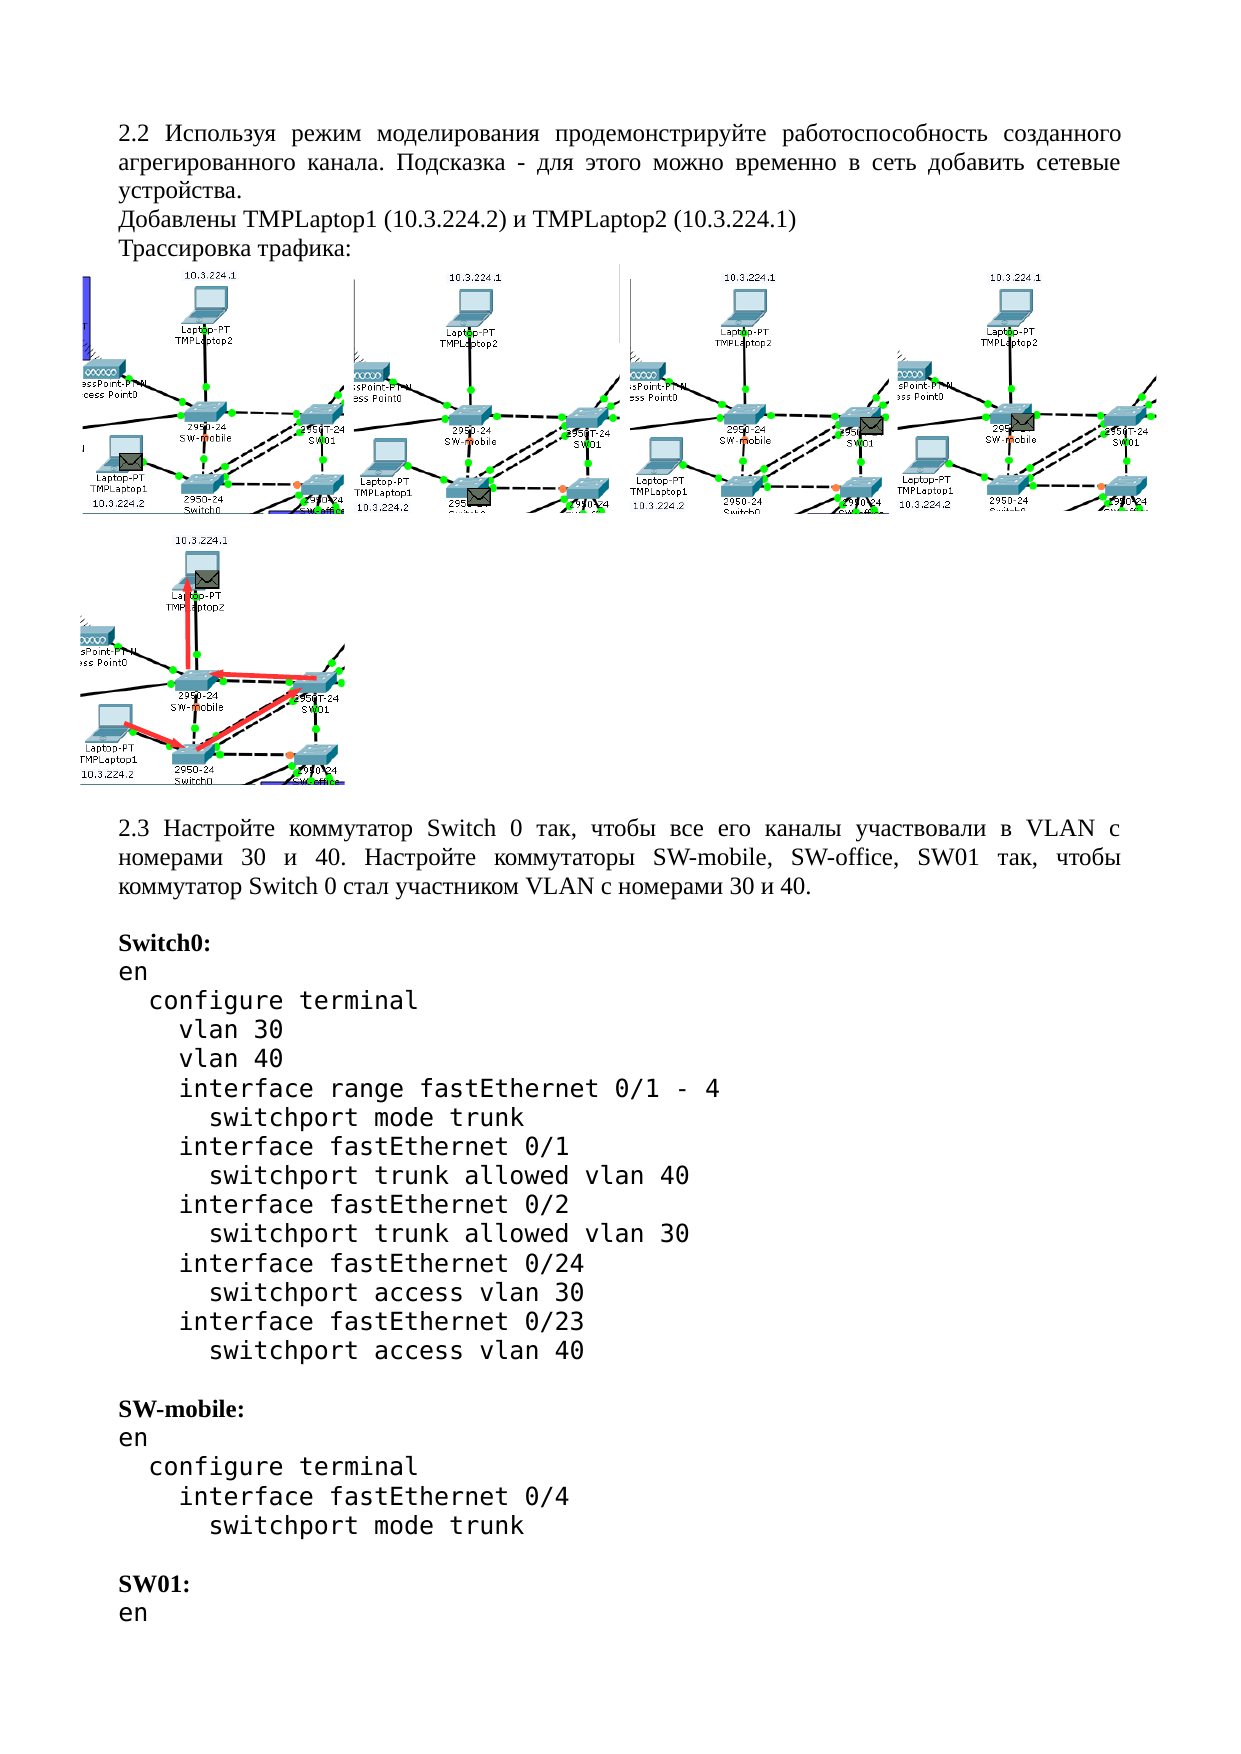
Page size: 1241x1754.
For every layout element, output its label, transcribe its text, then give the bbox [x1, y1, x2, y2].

text Добавлены TMPLaptop1 (10.3.224.2) и TMPLaptop2 (10.3.224.1) [118, 204, 1122, 233]
text en [118, 957, 1122, 986]
text Switch0: [118, 928, 1122, 957]
text en [118, 1423, 1122, 1452]
text interface fastEthernet 0/23 [118, 1307, 1122, 1336]
text switchport access vlan 30 [118, 1278, 1122, 1307]
text switchport mode trunk [118, 1103, 1122, 1132]
text switchport trunk allowed vlan 40 [118, 1161, 1122, 1190]
text interface fastEthernet 0/4 [118, 1482, 1122, 1511]
text switchport trunk allowed vlan 30 [118, 1219, 1122, 1249]
text configure terminal [118, 1452, 1122, 1482]
picture [897, 263, 1157, 511]
text en [118, 1598, 1122, 1627]
text interface fastEthernet 0/1 [118, 1132, 1122, 1161]
text interface range fastEthernet 0/1 - 4 [118, 1074, 1122, 1103]
picture [82, 262, 344, 514]
text interface fastEthernet 0/2 [118, 1190, 1122, 1219]
text switchport access vlan 40 [118, 1336, 1122, 1365]
text interface fastEthernet 0/24 [118, 1249, 1122, 1278]
picture [80, 524, 345, 785]
text SW-mobile: [118, 1394, 1122, 1423]
text vlan 40 [118, 1044, 1122, 1074]
picture [353, 262, 620, 513]
text SW01: [118, 1569, 1122, 1598]
text configure terminal [118, 986, 1122, 1015]
text switchport mode trunk [118, 1511, 1122, 1540]
picture [630, 262, 889, 514]
text 2.3 Настройте коммутатор Switch 0 так, чтобы все его каналы участвовали в VLAN с номерами 30 и 40. Настройте коммутаторы SW-mobile, SW-office, SW01 так, чтобы коммутатор Switch 0 стал участником VLAN с номерами 30 и 40. [118, 813, 1122, 899]
text Трассировка трафика: [118, 233, 1122, 262]
text vlan 30 [118, 1015, 1122, 1044]
text 2.2 Используя режим моделирования продемонстрируйте работоспособность созданного агрегированного канала. Подсказка - для этого можно временно в сеть добавить сетевые устройства. [118, 118, 1122, 204]
